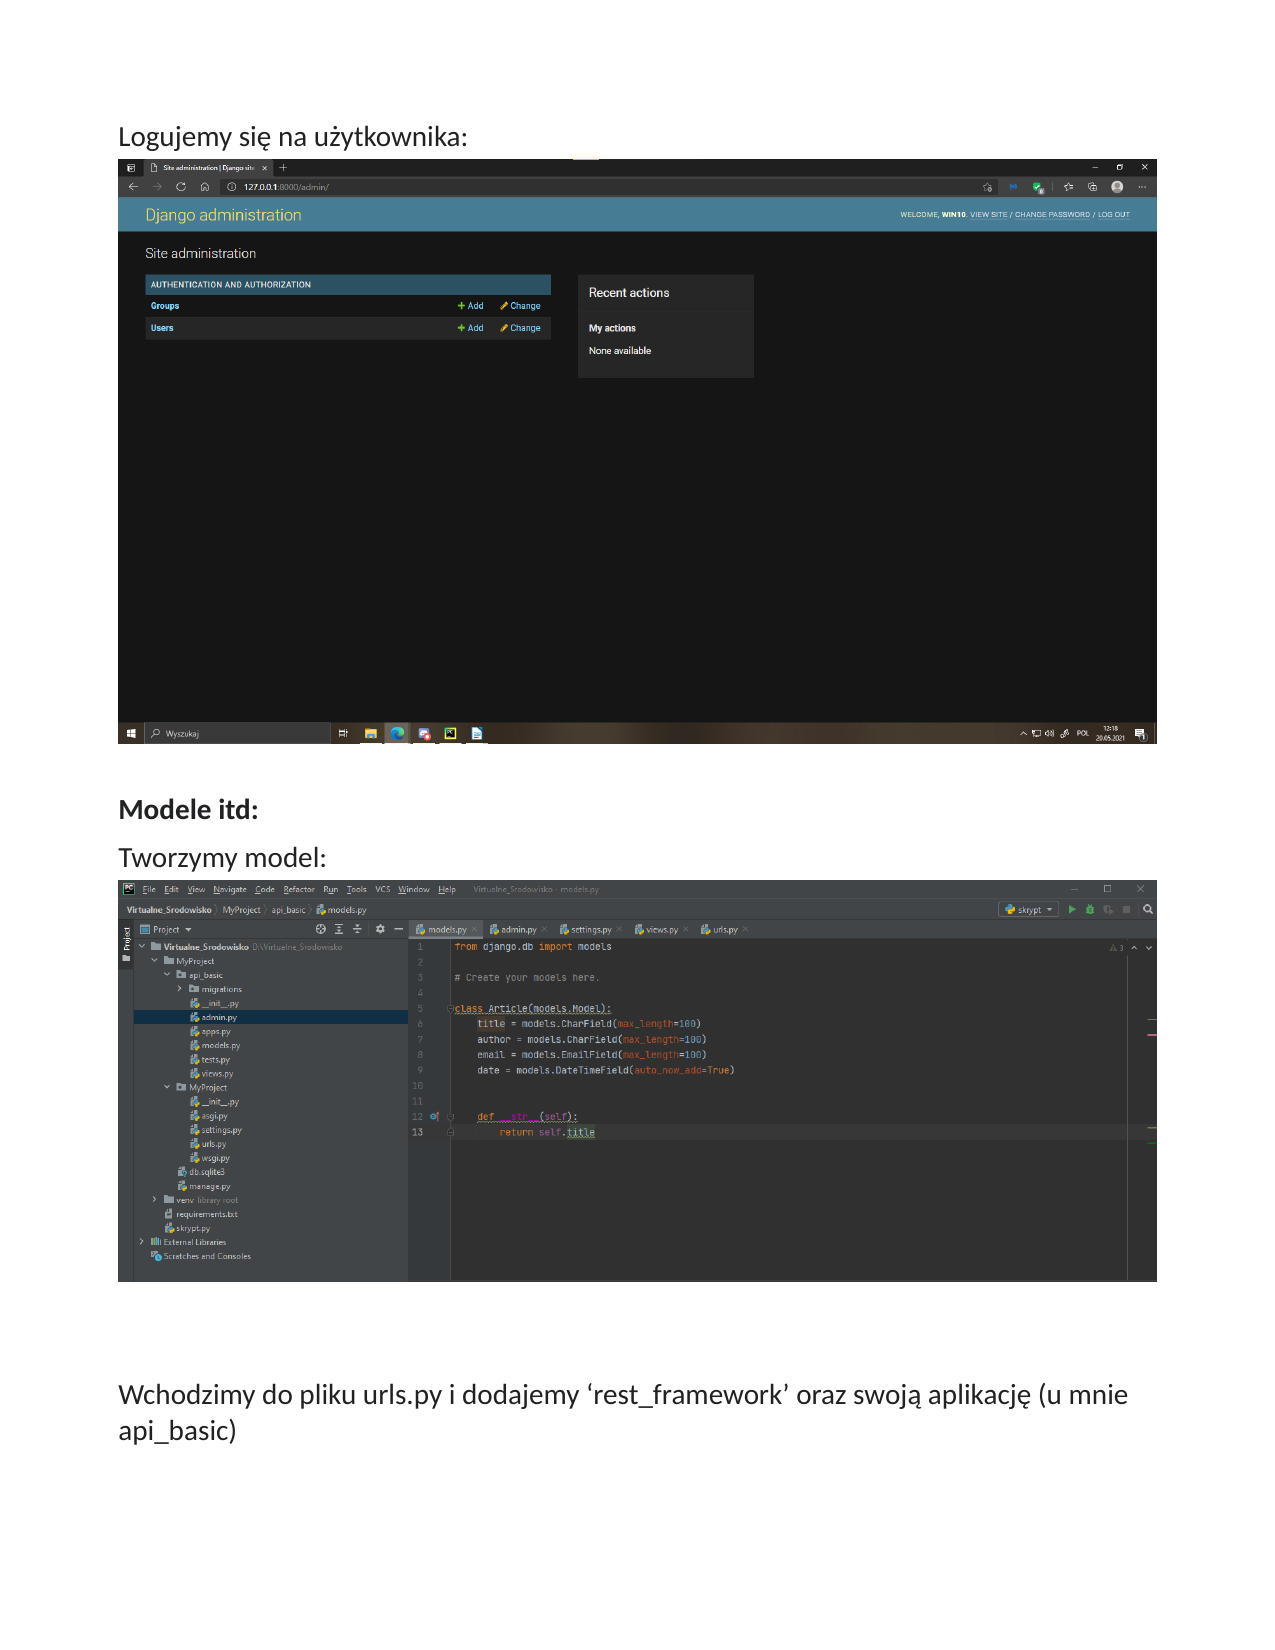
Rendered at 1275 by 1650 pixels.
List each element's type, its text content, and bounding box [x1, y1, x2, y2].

text Logujemy się na użytkownika: [118, 118, 1157, 154]
text Wchodzimy do pliku urls.py i dodajemy ‘rest_framework’ oraz swoją aplikację (u mnie api_basic) [118, 1376, 1157, 1447]
picture [118, 880, 1157, 1282]
text Modele itd: [118, 791, 1157, 827]
picture [118, 159, 1157, 744]
text Tworzymy model: [118, 839, 1157, 874]
